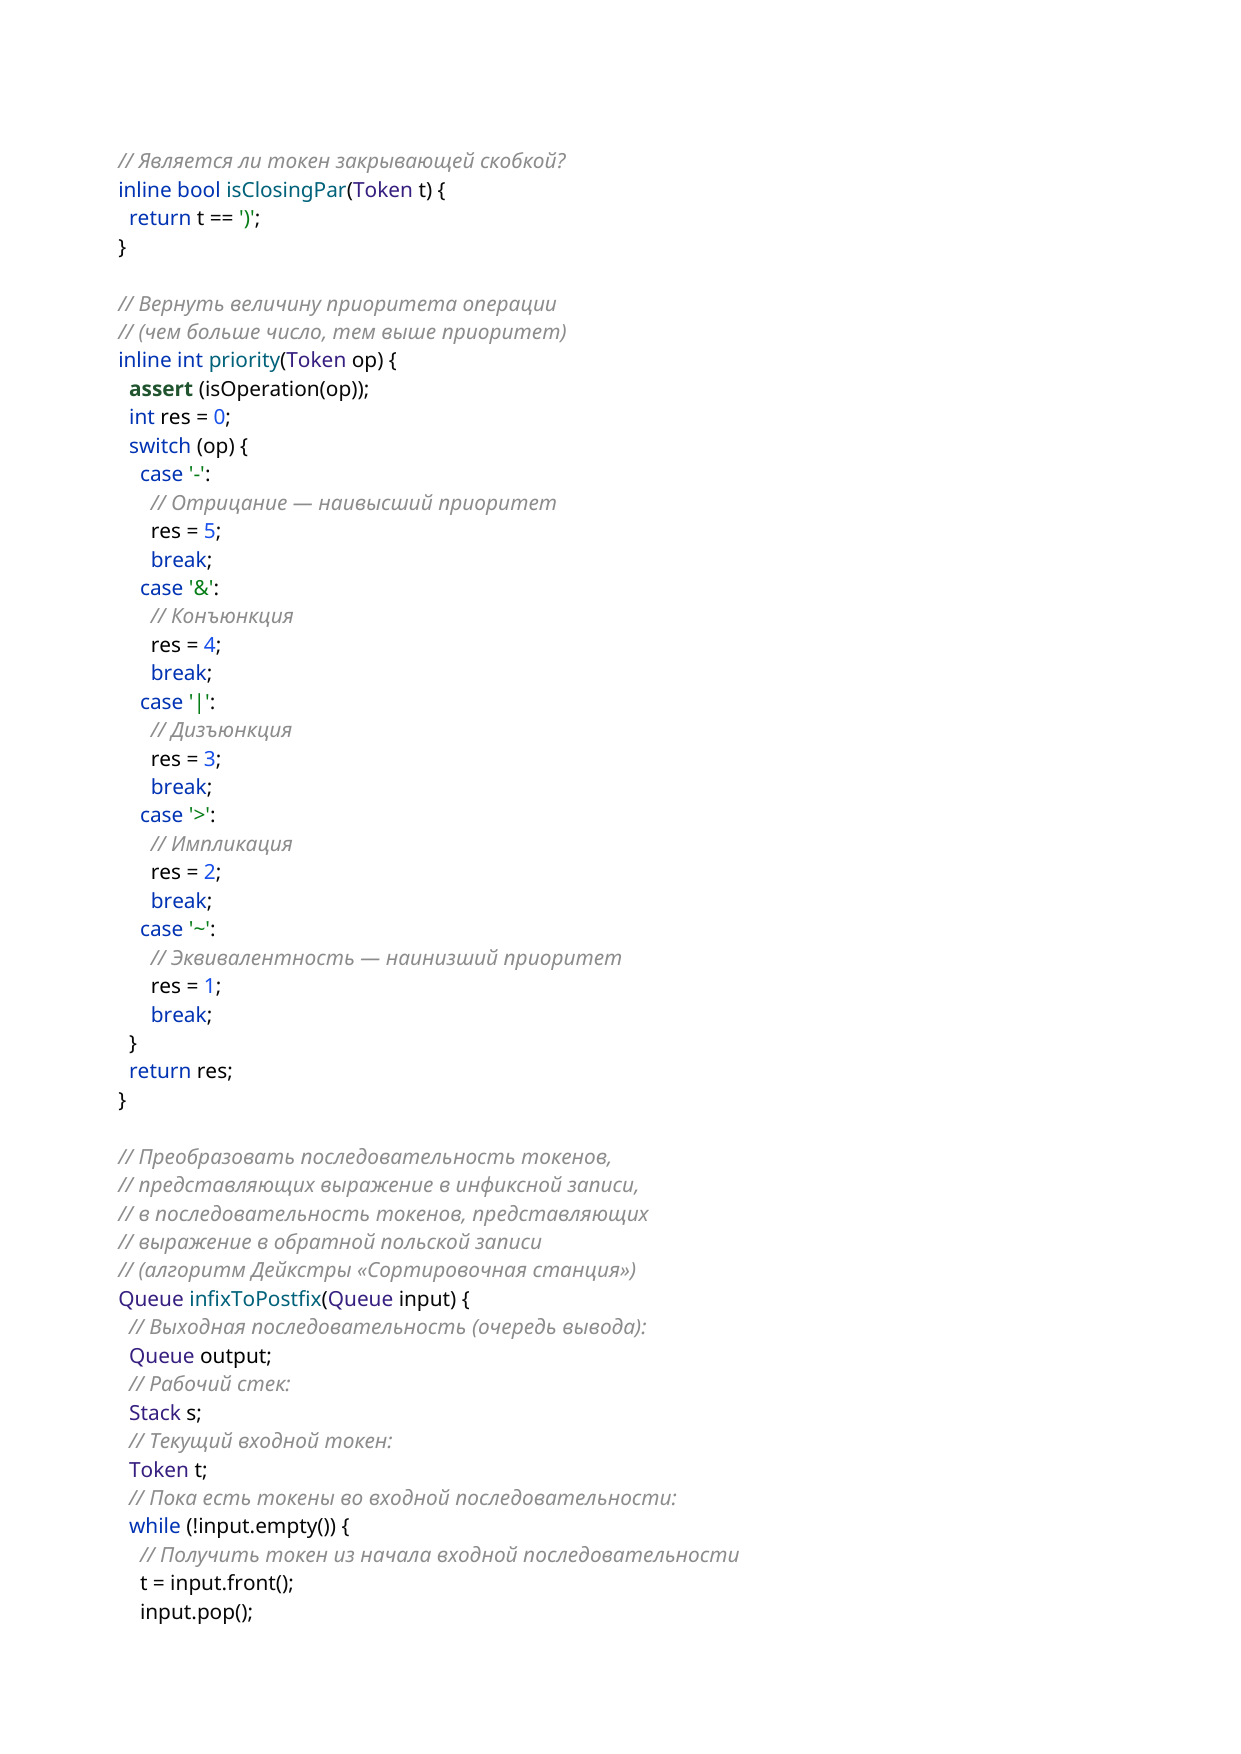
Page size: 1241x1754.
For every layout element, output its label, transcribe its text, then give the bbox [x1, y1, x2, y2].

text // Является ли токен закрывающей скобкой? inline bool isClosingPar(Token t) { return t == ')'; } // Вернуть величину приоритета операции // (чем больше число, тем выше приоритет) inline int priority(Token op) { assert (isOperation(op)); int res = 0; switch (op) { case '-': // Отрицание — наивысший приоритет res = 5; break; case '&': // Конъюнкция res = 4; break; case '|': // Дизъюнкция res = 3; break; case '>': // Импликация res = 2; break; case '~': // Эквивалентность — наинизший приоритет res = 1; break; } return res; } // Преобразовать последовательность токенов, // представляющих выражение в инфиксной записи, // в последовательность токенов, представляющих // выражение в обратной польской записи // (алгоритм Дейкстры «Сортировочная станция») Queue infixToPostfix(Queue input) { // Выходная последовательность (очередь вывода): Queue output; // Рабочий стек: Stack s; // Текущий входной токен: Token t; // Пока есть токены во входной последовательности: while (!input.empty()) { // Получить токен из начала входной последовательности t = input.front(); input.pop(); [118, 118, 1122, 1625]
